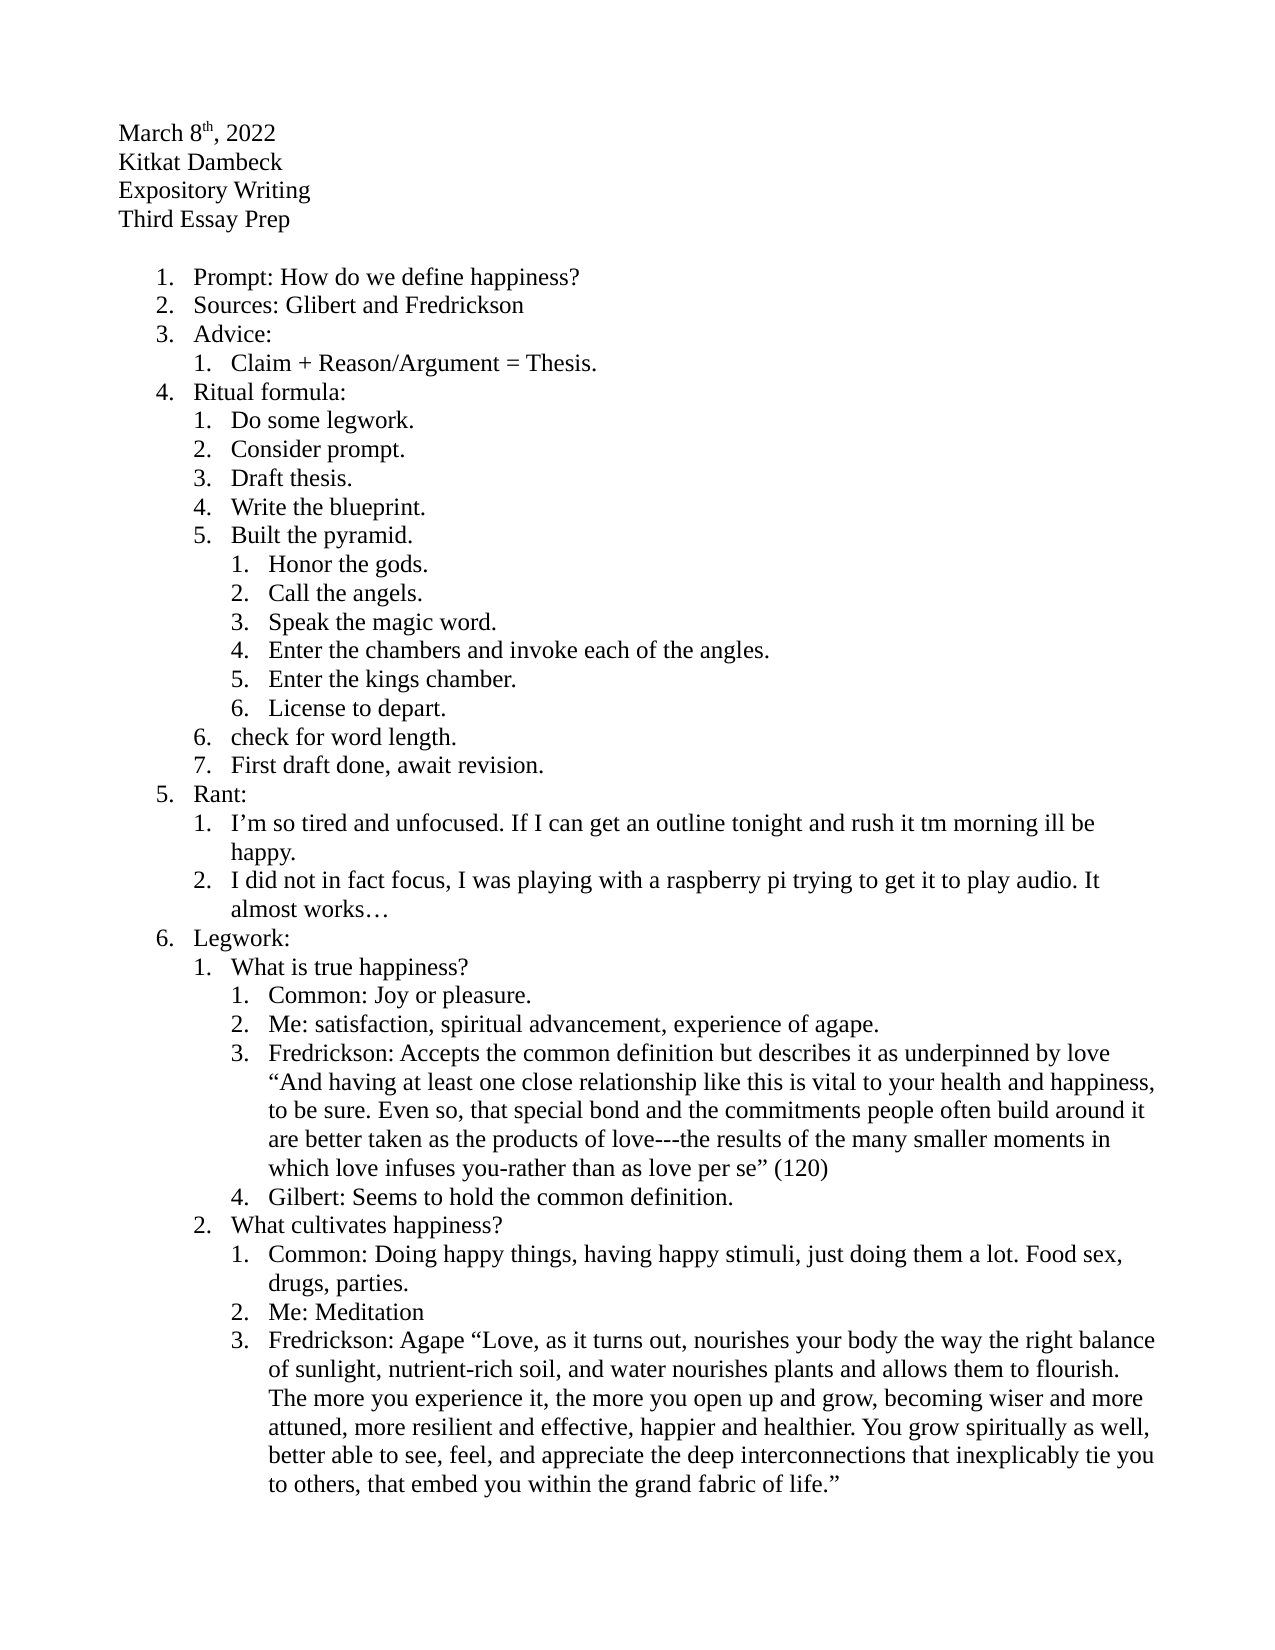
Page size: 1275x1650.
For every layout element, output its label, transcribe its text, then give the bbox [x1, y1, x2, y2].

list Draft thesis. [193, 463, 1157, 492]
list Prompt: How do we define happiness? [156, 262, 1157, 291]
list Common: Joy or pleasure. [231, 981, 1157, 1009]
list Fredrickson: Accepts the common definition but describes it as underpinned by love “And having at least one close relationship like this is vital to your health and happiness, to be sure. Even so, that special bond and the commitments people often build around it are better taken as the products of love---the results of the many smaller moments in which love infuses you-rather than as love per se” (120) [231, 1038, 1157, 1182]
list Gilbert: Seems to hold the common definition. [231, 1182, 1157, 1211]
list License to depart. [231, 693, 1157, 722]
list Fredrickson: Agape “Love, as it turns out, nourishes your body the way the right balance of sunlight, nutrient-rich soil, and water nourishes plants and allows them to flourish. The more you experience it, the more you open up and grow, becoming wiser and more attuned, more resilient and effective, happier and healthier. You grow spiritually as well, better able to see, feel, and appreciate the deep interconnections that inexplicably tie you to others, that embed you within the grand fabric of life.” [231, 1326, 1157, 1498]
list Enter the chambers and invoke each of the angles. [231, 636, 1157, 664]
list Consider prompt. [193, 434, 1157, 463]
list Me: Meditation [231, 1297, 1157, 1326]
list Do some legwork. [193, 406, 1157, 434]
list check for word length. [193, 722, 1157, 751]
text Expository Writing [118, 176, 1157, 204]
list Ritual formula: [156, 377, 1157, 406]
list Advice: [156, 319, 1157, 348]
text Kitkat Dambeck [118, 147, 1157, 176]
text Third Essay Prep [118, 204, 1157, 233]
text March 8th, 2022 [118, 118, 1157, 147]
list Enter the kings chamber. [231, 664, 1157, 693]
list Me: satisfaction, spiritual advancement, experience of agape. [231, 1009, 1157, 1038]
list Speak the magic word. [231, 607, 1157, 636]
list Built the pyramid. [193, 521, 1157, 549]
list What is true happiness? [193, 952, 1157, 981]
list Honor the gods. [231, 549, 1157, 578]
list I’m so tired and unfocused. If I can get an outline tonight and rush it tm morning ill be happy. [193, 808, 1157, 866]
list Sources: Glibert and Fredrickson [156, 291, 1157, 319]
list Write the blueprint. [193, 492, 1157, 521]
list What cultivates happiness? [193, 1211, 1157, 1239]
list Legwork: [156, 923, 1157, 952]
list Call the angels. [231, 578, 1157, 607]
list I did not in fact focus, I was playing with a raspberry pi trying to get it to play audio. It almost works… [193, 866, 1157, 923]
list First draft done, await revision. [193, 751, 1157, 779]
list Rant: [156, 779, 1157, 808]
list Common: Doing happy things, having happy stimuli, just doing them a lot. Food sex, drugs, parties. [231, 1239, 1157, 1297]
list Claim + Reason/Argument = Thesis. [193, 348, 1157, 377]
